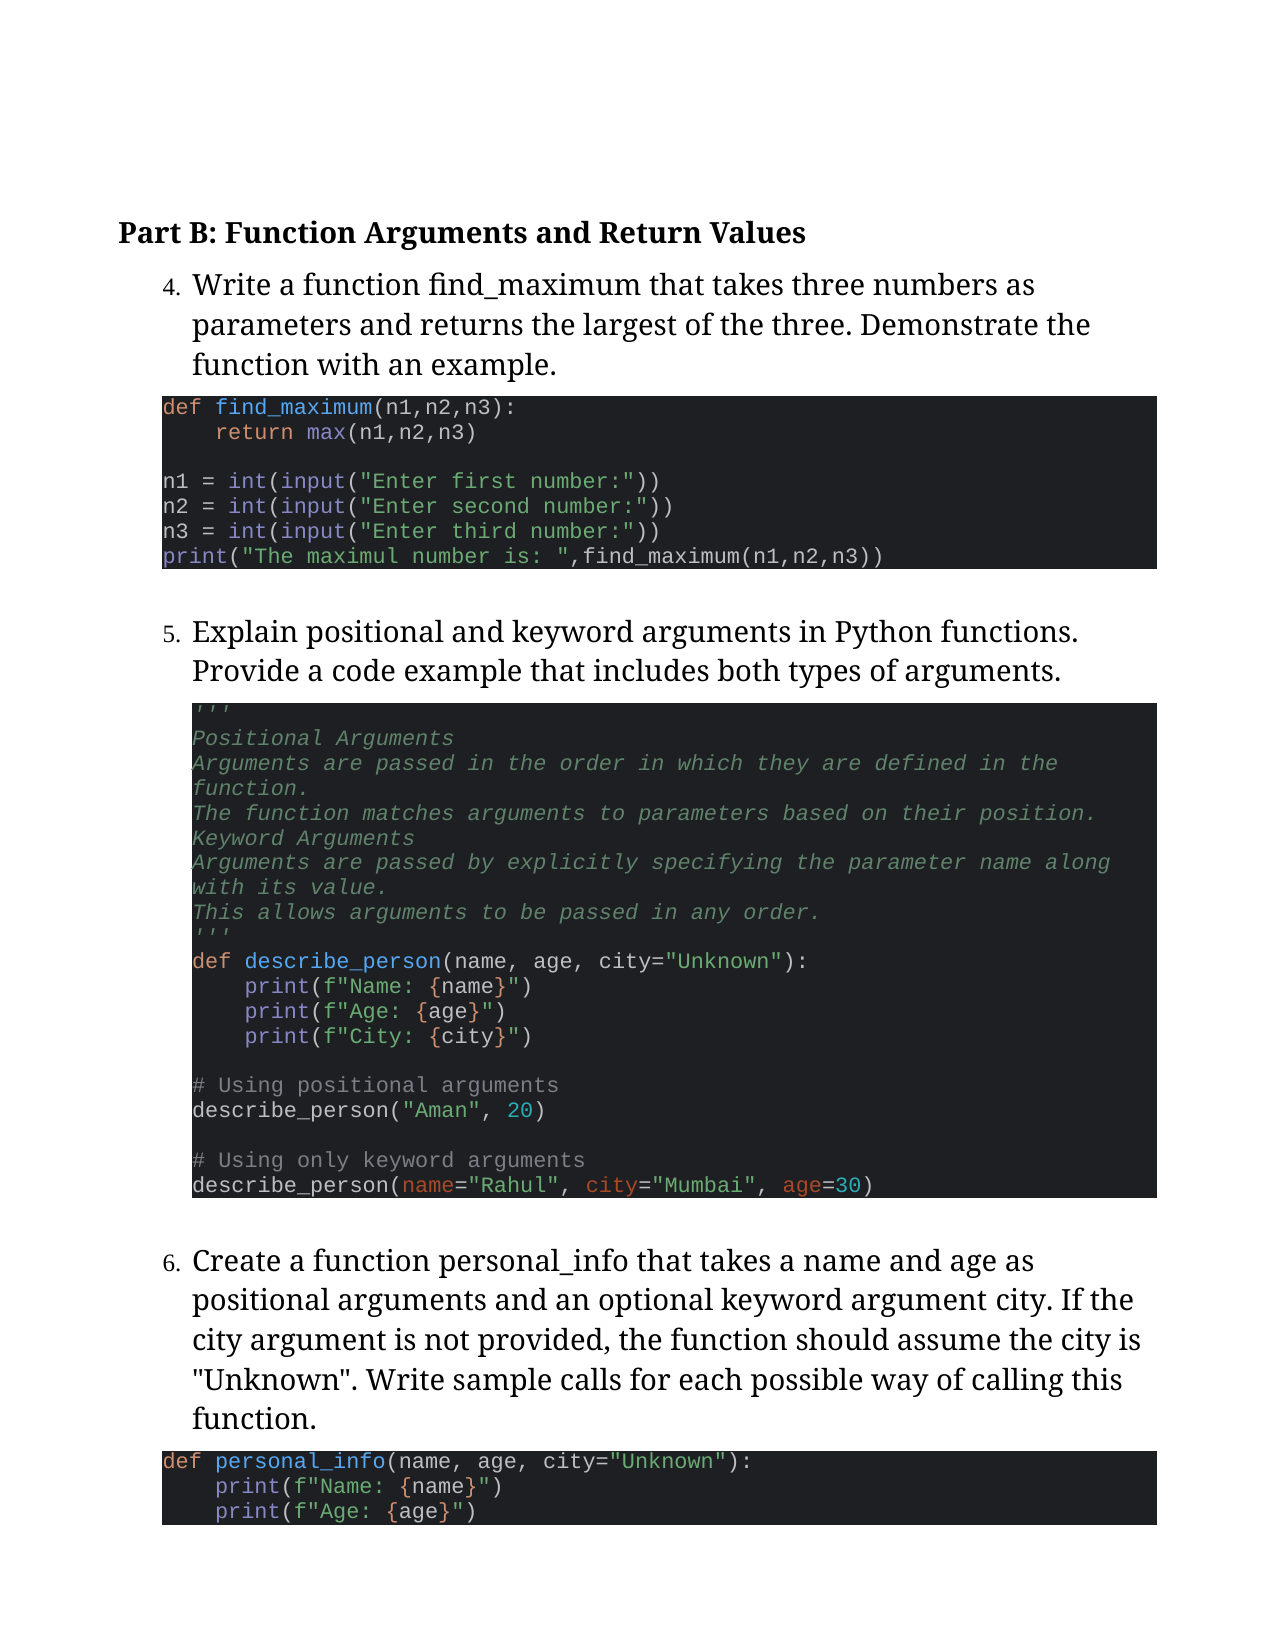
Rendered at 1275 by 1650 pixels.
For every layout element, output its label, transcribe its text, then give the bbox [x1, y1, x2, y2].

text def personal_info(name, age, city="Unknown"): print(f"Name: {name}") print(f"Age: {age}") [162, 1451, 1157, 1525]
text ''' Positional Arguments Arguments are passed in the order in which they are defined in the function. The function matches arguments to parameters based on their position. Keyword Arguments Arguments are passed by explicitly specifying the parameter name along with its value. This allows arguments to be passed in any order. ''' def describe_person(name, age, city="Unknown"): print(f"Name: {name}") print(f"Age: {age}") print(f"City: {city}") # Using positional arguments describe_person("Aman", 20) # Using only keyword arguments describe_person(name="Rahul", city="Mumbai", age=30) [192, 703, 1157, 1198]
subtitle Part B: Function Arguments and Return Values [118, 212, 1157, 252]
text def find_maximum(n1,n2,n3): return max(n1,n2,n3) n1 = int(input("Enter first number:")) n2 = int(input("Enter second number:")) n3 = int(input("Enter third number:")) print("The maximul number is: ",find_maximum(n1,n2,n3)) [162, 396, 1157, 569]
list Explain positional and keyword arguments in Python functions. Provide a code example that includes both types of arguments. [162, 611, 1157, 690]
list Write a function find_maximum that takes three numbers as parameters and returns the largest of the three. Demonstrate the function with an example. [162, 264, 1157, 383]
list Create a function personal_info that takes a name and age as positional arguments and an optional keyword argument city. If the city argument is not provided, the function should assume the city is "Unknown". Write sample calls for each possible way of calling this function. [162, 1240, 1157, 1438]
